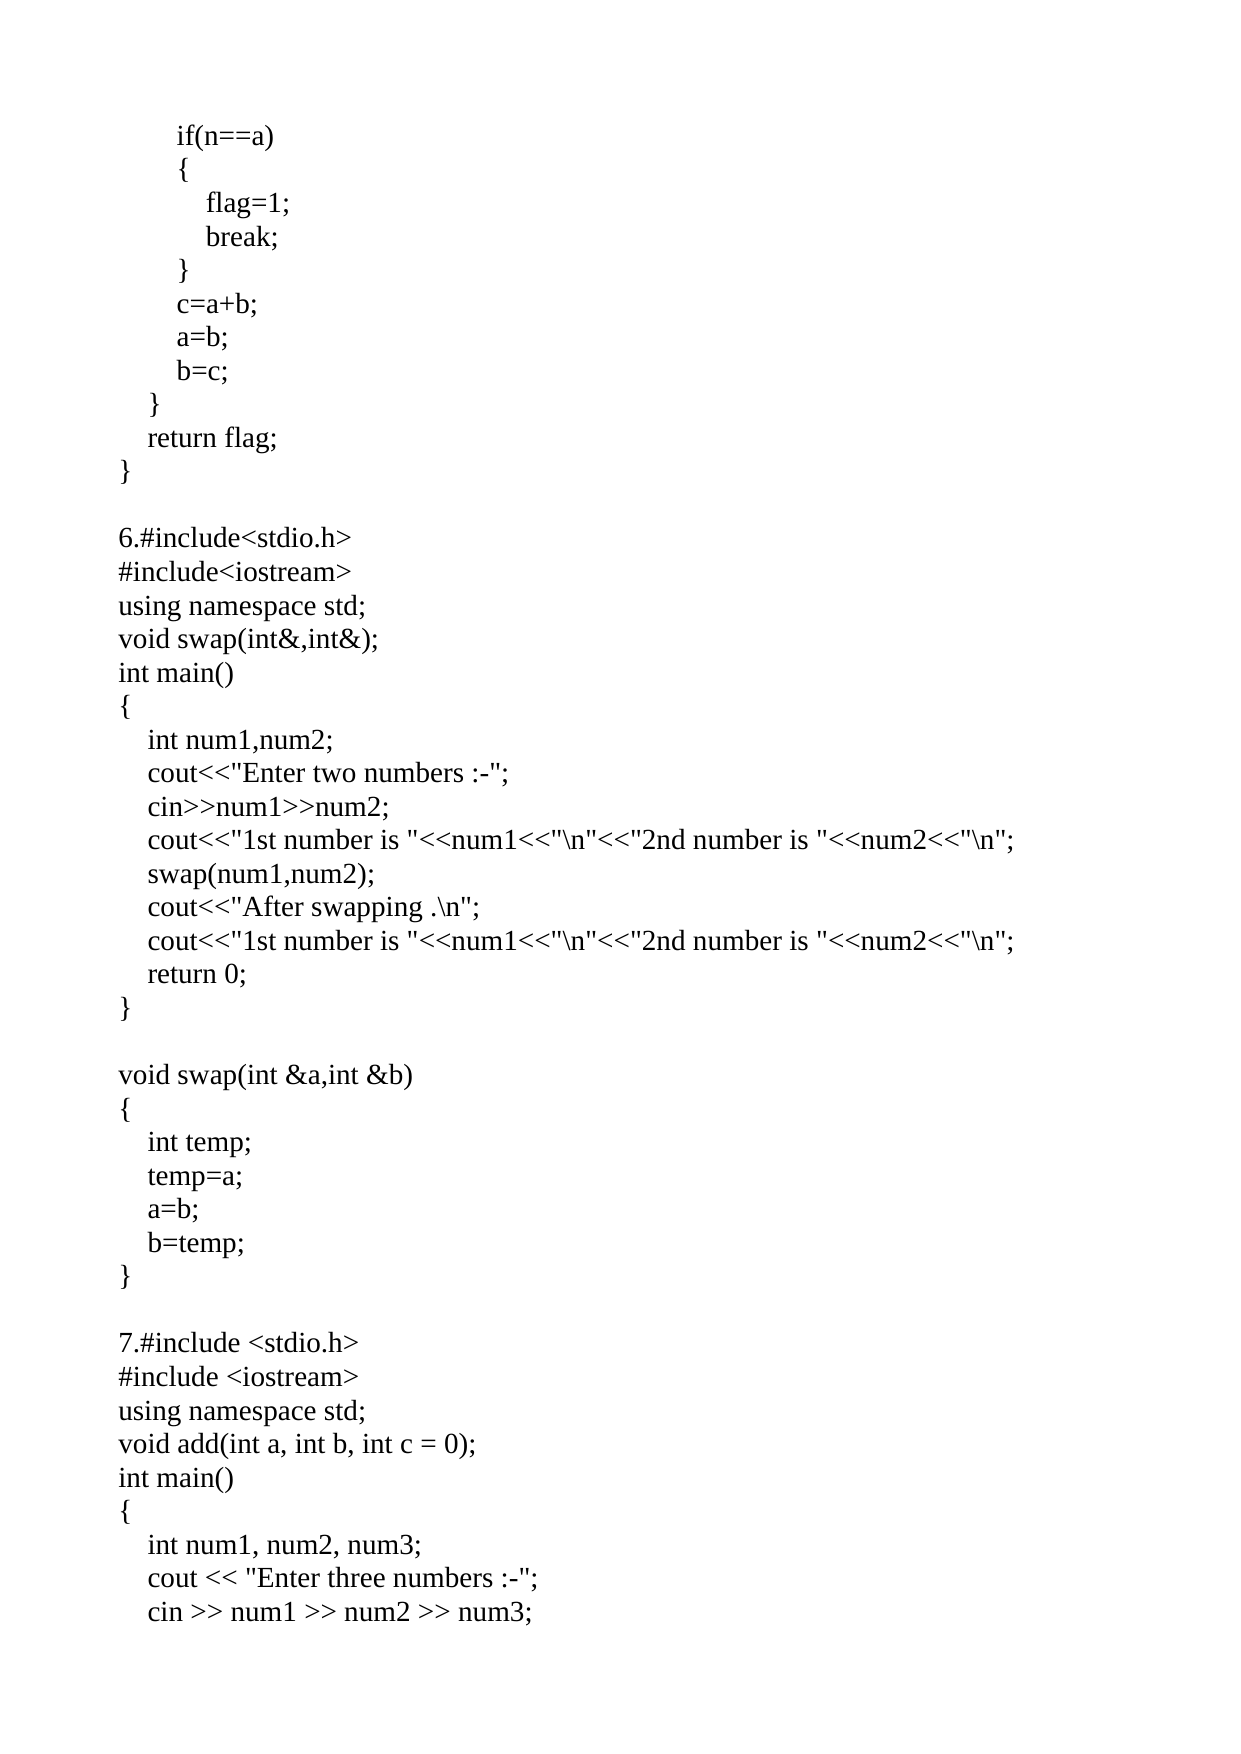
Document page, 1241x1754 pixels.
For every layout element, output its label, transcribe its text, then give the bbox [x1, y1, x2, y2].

text } [118, 386, 1122, 420]
text cout<<"1st number is "<<num1<<"\n"<<"2nd number is "<<num2<<"\n"; [118, 822, 1122, 856]
text if(n==a) [118, 118, 1122, 152]
text int main() [118, 655, 1122, 688]
text } [118, 1258, 1122, 1292]
text { [118, 1091, 1122, 1124]
text return 0; [118, 957, 1122, 990]
text } [118, 252, 1122, 286]
text void swap(int &a,int &b) [118, 1057, 1122, 1091]
text void add(int a, int b, int c = 0); [118, 1426, 1122, 1460]
text cout << "Enter three numbers :-"; [118, 1560, 1122, 1594]
text a=b; [118, 319, 1122, 353]
text { [118, 688, 1122, 722]
text cin>>num1>>num2; [118, 789, 1122, 822]
text c=a+b; [118, 286, 1122, 319]
text swap(num1,num2); [118, 856, 1122, 889]
text cout<<"1st number is "<<num1<<"\n"<<"2nd number is "<<num2<<"\n"; [118, 923, 1122, 957]
text int num1,num2; [118, 722, 1122, 755]
text int num1, num2, num3; [118, 1527, 1122, 1560]
text temp=a; [118, 1158, 1122, 1191]
text int main() [118, 1460, 1122, 1493]
text using namespace std; [118, 588, 1122, 621]
text cout<<"After swapping .\n"; [118, 889, 1122, 923]
text b=temp; [118, 1225, 1122, 1258]
text { [118, 152, 1122, 185]
text a=b; [118, 1191, 1122, 1225]
text #include <iostream> [118, 1359, 1122, 1393]
text { [118, 1493, 1122, 1527]
text cin >> num1 >> num2 >> num3; [118, 1594, 1122, 1627]
text using namespace std; [118, 1393, 1122, 1426]
text void swap(int&,int&); [118, 621, 1122, 655]
text 7.#include <stdio.h> [118, 1326, 1122, 1359]
text 6.#include<stdio.h> [118, 521, 1122, 554]
text return flag; [118, 420, 1122, 453]
text cout<<"Enter two numbers :-"; [118, 755, 1122, 789]
text } [118, 990, 1122, 1024]
text } [118, 453, 1122, 487]
text flag=1; [118, 185, 1122, 219]
text #include<iostream> [118, 554, 1122, 588]
text int temp; [118, 1124, 1122, 1158]
text b=c; [118, 353, 1122, 386]
text break; [118, 219, 1122, 252]
